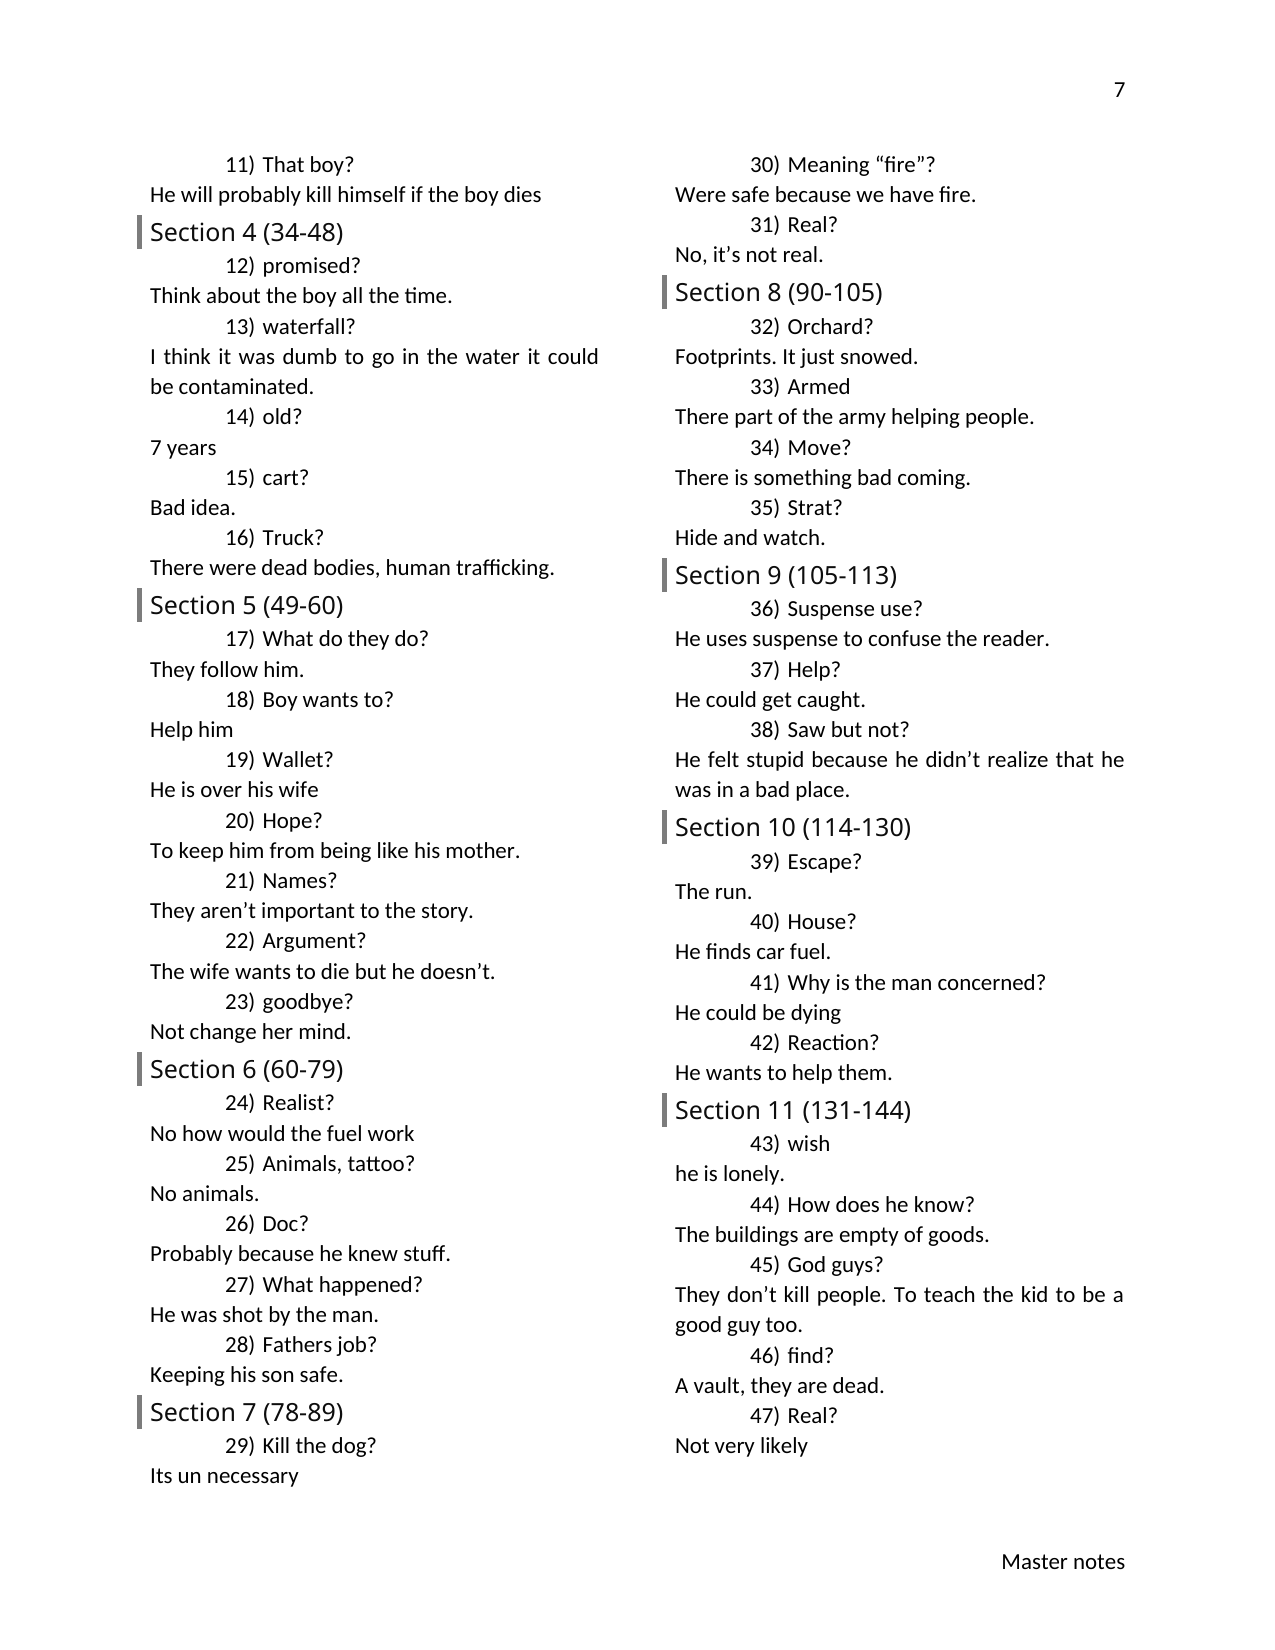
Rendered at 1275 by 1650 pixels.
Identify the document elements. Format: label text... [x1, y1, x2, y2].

text He finds car fuel. [675, 937, 1125, 965]
text No animals. [150, 1179, 600, 1207]
text The wife wants to die but he doesn’t. [150, 957, 600, 985]
list Boy wants to? [225, 685, 600, 713]
text They aren’t important to the story. [150, 896, 600, 924]
text No, it’s not real. [675, 241, 1125, 269]
text There were dead bodies, human trafficking. [150, 553, 600, 581]
subtitle Section 7 (78-89) [142, 1395, 600, 1429]
text Bad idea. [150, 493, 600, 521]
list Wallet? [225, 745, 600, 773]
list promised? [225, 251, 600, 279]
text There part of the army helping people. [675, 402, 1125, 430]
text The run. [675, 877, 1125, 905]
text Were safe because we have fire. [675, 180, 1125, 208]
text Footprints. It just snowed. [675, 342, 1125, 370]
text He wants to help them. [675, 1058, 1125, 1086]
text They follow him. [150, 655, 600, 683]
text Not change her mind. [150, 1017, 600, 1045]
list Strat? [750, 493, 1125, 521]
text Not very likely [675, 1431, 1125, 1459]
text Probably because he knew stuff. [150, 1239, 600, 1267]
list Argument? [225, 927, 600, 955]
text A vault, they are dead. [675, 1371, 1125, 1399]
text Keeping his son safe. [150, 1360, 600, 1388]
text To keep him from being like his mother. [150, 836, 600, 864]
list Reaction? [750, 1028, 1125, 1056]
text 7 years [150, 433, 600, 461]
list Meaning “fire”? [750, 150, 1125, 178]
text They don’t kill people. To teach the kid to be a good guy too. [675, 1280, 1125, 1339]
list Hope? [225, 806, 600, 834]
list Doc? [225, 1209, 600, 1237]
text He uses suspense to confuse the reader. [675, 624, 1125, 653]
list Saw but not? [750, 715, 1125, 743]
list What do they do? [225, 624, 600, 653]
text He is over his wife [150, 776, 600, 804]
list cart? [225, 463, 600, 491]
text Help him [150, 715, 600, 743]
list God guys? [750, 1250, 1125, 1278]
text Its un necessary [150, 1462, 600, 1490]
list Suspense use? [750, 594, 1125, 622]
list Why is the man concerned? [750, 968, 1125, 996]
text He could be dying [675, 998, 1125, 1026]
list Kill the dog? [225, 1431, 600, 1459]
list Help? [750, 655, 1125, 683]
subtitle Section 4 (34-48) [137, 214, 600, 249]
text He will probably kill himself if the boy dies [150, 180, 600, 208]
list Orchard? [750, 312, 1125, 340]
list Animals, tattoo? [225, 1149, 600, 1177]
list How does he know? [750, 1190, 1125, 1218]
list wish [750, 1129, 1125, 1157]
list goodbye? [225, 987, 600, 1015]
text He could get caught. [675, 685, 1125, 713]
subtitle Section 11 (131-144) [667, 1093, 1125, 1127]
text Hide and watch. [675, 523, 1125, 551]
list Realist? [225, 1088, 600, 1116]
list Fathers job? [225, 1330, 600, 1358]
subtitle Section 8 (90-105) [667, 275, 1125, 309]
text No how would the fuel work [150, 1119, 600, 1147]
list What happened? [225, 1270, 600, 1298]
list Names? [225, 866, 600, 894]
subtitle Section 6 (60-79) [142, 1052, 600, 1086]
list Escape? [750, 847, 1125, 875]
list waterfall? [225, 312, 600, 340]
list Move? [750, 433, 1125, 461]
subtitle Section 5 (49-60) [142, 588, 600, 622]
list find? [750, 1341, 1125, 1369]
list That boy? [225, 150, 600, 178]
text I think it was dumb to go in the water it could be contaminated. [150, 342, 600, 400]
list Armed [750, 372, 1125, 400]
list Real? [750, 210, 1125, 238]
list Real? [750, 1401, 1125, 1429]
text The buildings are empty of goods. [675, 1220, 1125, 1248]
text There is something bad coming. [675, 463, 1125, 491]
list old? [225, 402, 600, 430]
list Truck? [225, 523, 600, 551]
text He was shot by the man. [150, 1300, 600, 1328]
subtitle Section 9 (105-113) [667, 558, 1125, 592]
text Think about the boy all the time. [150, 282, 600, 309]
subtitle Section 10 (114-130) [667, 810, 1125, 844]
text he is lonely. [675, 1159, 1125, 1188]
text He felt stupid because he didn’t realize that he was in a bad place. [675, 745, 1125, 804]
list House? [750, 907, 1125, 935]
